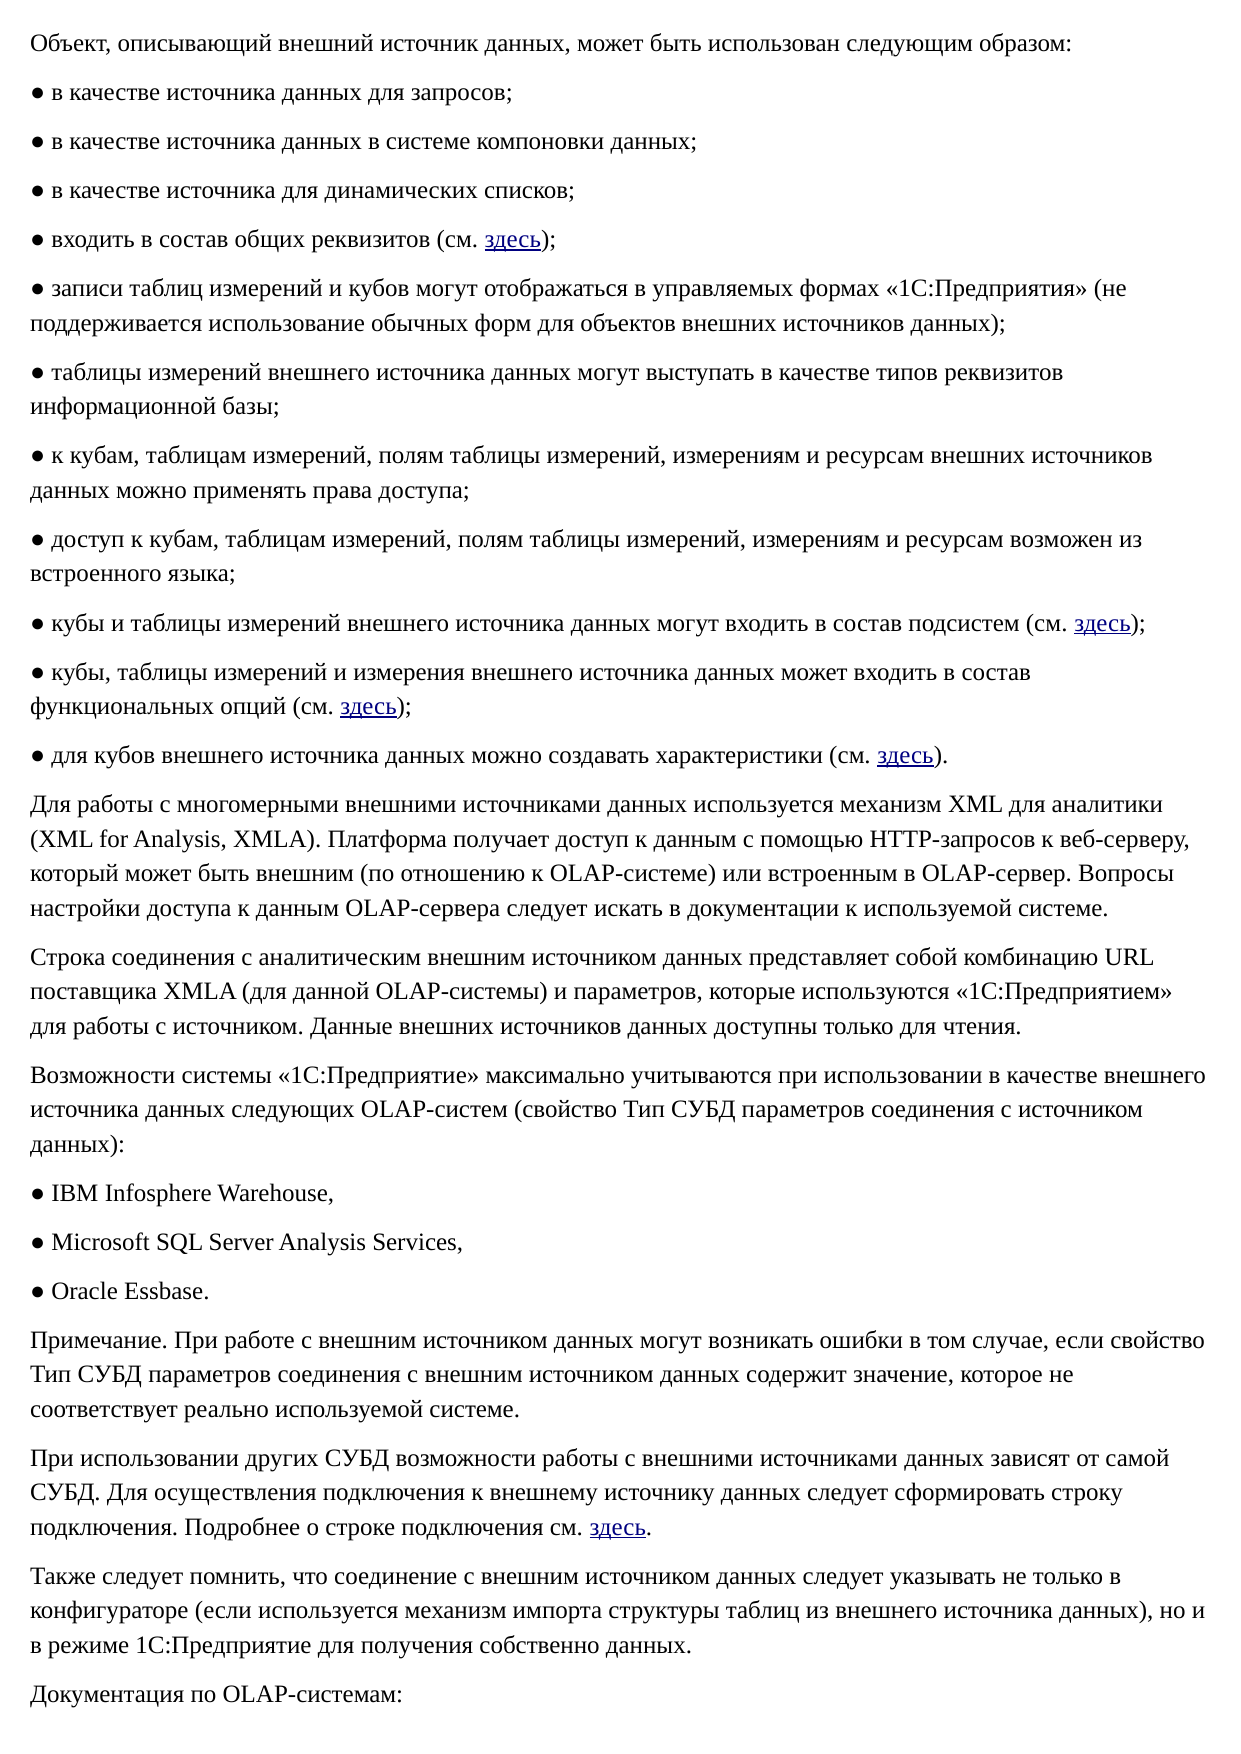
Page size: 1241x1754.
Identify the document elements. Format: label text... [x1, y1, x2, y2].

text Для работы с многомерными внешними источниками данных используется механизм XML для аналитики (XML for Analysis, XMLA). Платформа получает доступ к данным с помощью HTTP-запросов к веб-серверу, который может быть внешним (по отношению к OLAP-системе) или встроенным в OLAP-сервер. Вопросы настройки доступа к данным OLAP-сервера следует искать в документации к используемой системе. [30, 789, 1211, 921]
text Строка соединения с аналитическим внешним источником данных представляет собой комбинацию URL поставщика XMLA (для данной OLAP-системы) и параметров, которые используются «1С:Предприятием» для работы с источником. Данные внешних источников данных доступны только для чтения. [30, 942, 1211, 1039]
text ● доступ к кубам, таблицам измерений, полям таблицы измерений, измерениям и ресурсам возможен из встроенного языка; [30, 524, 1211, 587]
text Объект, описывающий внешний источник данных, может быть использован следующим образом: [30, 28, 1211, 57]
text ● Oracle Essbase. [30, 1276, 1211, 1305]
text ● в качестве источника данных в системе компоновки данных; [30, 126, 1211, 155]
text ● Microsoft SQL Server Analysis Services, [30, 1227, 1211, 1256]
text ● кубы, таблицы измерений и измерения внешнего источника данных может входить в состав функциональных опций (см. здесь); [30, 657, 1211, 720]
text ● входить в состав общих реквизитов (см. здесь); [30, 224, 1211, 253]
text ● таблицы измерений внешнего источника данных могут выступать в качестве типов реквизитов информационной базы; [30, 357, 1211, 420]
text Возможности системы «1С:Предприятие» максимально учитываются при использовании в качестве внешнего источника данных следующих OLAP-систем (свойство Тип СУБД параметров соединения с источником данных): [30, 1060, 1211, 1157]
text ● для кубов внешнего источника данных можно создавать характеристики (см. здесь). [30, 740, 1211, 769]
text ● IBM Infosphere Warehouse, [30, 1178, 1211, 1207]
text Также следует помнить, что соединение с внешним источником данных следует указывать не только в конфигураторе (если используется механизм импорта структуры таблиц из внешнего источника данных), но и в режиме 1С:Предприятие для получения собственно данных. [30, 1561, 1211, 1659]
text ● к кубам, таблицам измерений, полям таблицы измерений, измерениям и ресурсам внешних источников данных можно применять права доступа; [30, 441, 1211, 504]
text Примечание. При работе с внешним источником данных могут возникать ошибки в том случае, если свойство Тип СУБД параметров соединения с внешним источником данных содержит значение, которое не соответствует реально используемой системе. [30, 1325, 1211, 1423]
text ● записи таблиц измерений и кубов могут отображаться в управляемых формах «1С:Предприятия» (не поддерживается использование обычных форм для объектов внешних источников данных); [30, 273, 1211, 337]
text При использовании других СУБД возможности работы с внешними источниками данных зависят от самой СУБД. Для осуществления подключения к внешнему источнику данных следует сформировать строку подключения. Подробнее о строке подключения см. здесь. [30, 1443, 1211, 1541]
text ● в качестве источника для динамических списков; [30, 175, 1211, 204]
text Документация по OLAP-системам: [30, 1679, 1211, 1708]
text ● кубы и таблицы измерений внешнего источника данных могут входить в состав подсистем (см. здесь); [30, 608, 1211, 636]
text ● в качестве источника данных для запросов; [30, 77, 1211, 106]
